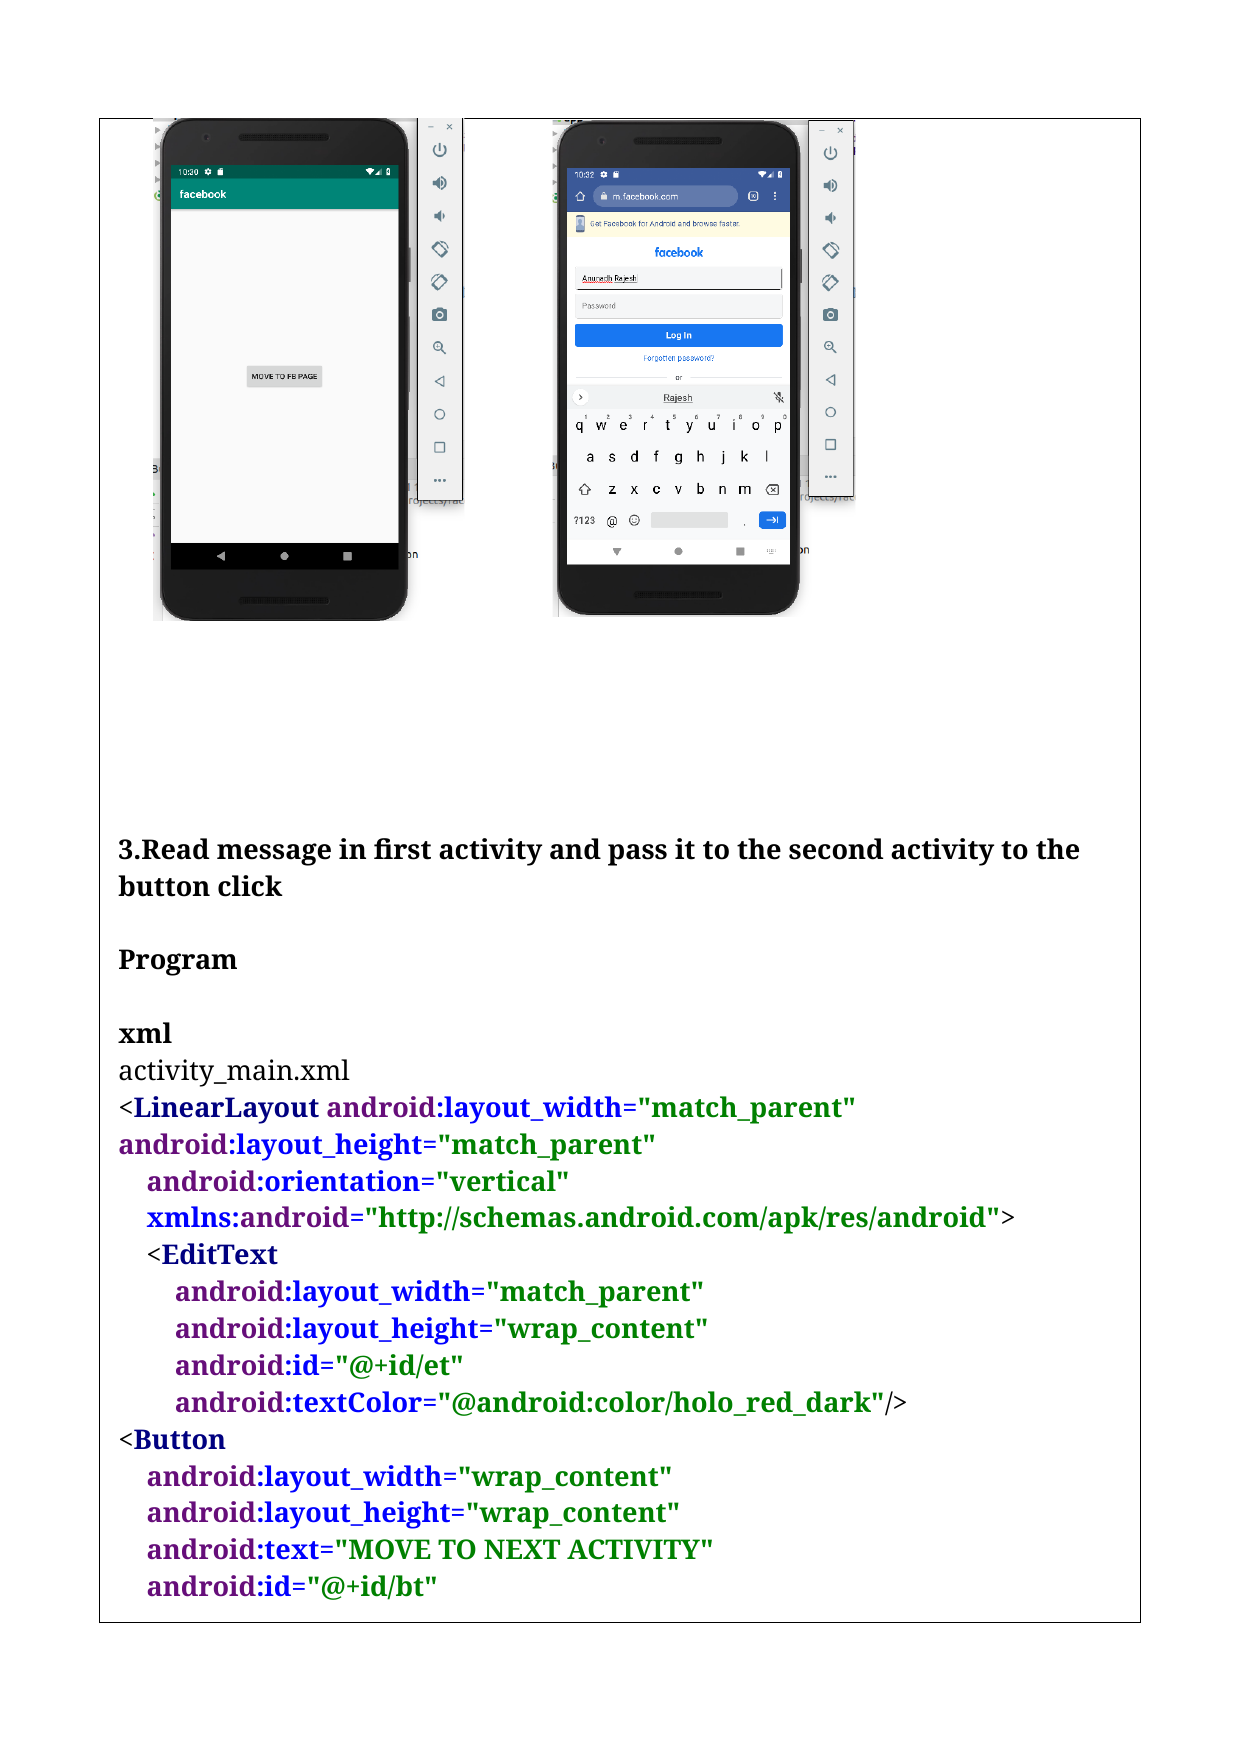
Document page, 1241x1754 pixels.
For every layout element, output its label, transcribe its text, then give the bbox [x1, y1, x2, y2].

text android:layout_height="wrap_content" [118, 1494, 1122, 1531]
text 3.Read message in first activity and pass it to the second activity to the button click [118, 830, 1122, 904]
text xmlns:android="http://schemas.android.com/apk/res/android"> [118, 1199, 1122, 1236]
text android:layout_height="wrap_content" [118, 1309, 1122, 1346]
text <LinearLayout android:layout_width="match_parent" android:layout_height="match_parent" [118, 1088, 1122, 1162]
text android:id="@+id/bt" [100, 1549, 1140, 1622]
text android:text="MOVE TO NEXT ACTIVITY" [118, 1531, 1122, 1549]
text android:textColor="@android:color/holo_red_dark"/> [118, 1383, 1122, 1420]
text android:orientation="vertical" [118, 1162, 1122, 1199]
text <Button [118, 1420, 1122, 1457]
text android:layout_width="match_parent" [118, 1273, 1122, 1309]
text xml [118, 1014, 1122, 1051]
text <EditText [118, 1236, 1122, 1273]
text Program [118, 941, 1122, 978]
text android:id="@+id/et" [118, 1346, 1122, 1383]
picture [153, 118, 465, 621]
picture [552, 120, 856, 617]
text android:layout_width="wrap_content" [118, 1457, 1122, 1494]
text activity_main.xml [118, 1051, 1122, 1088]
